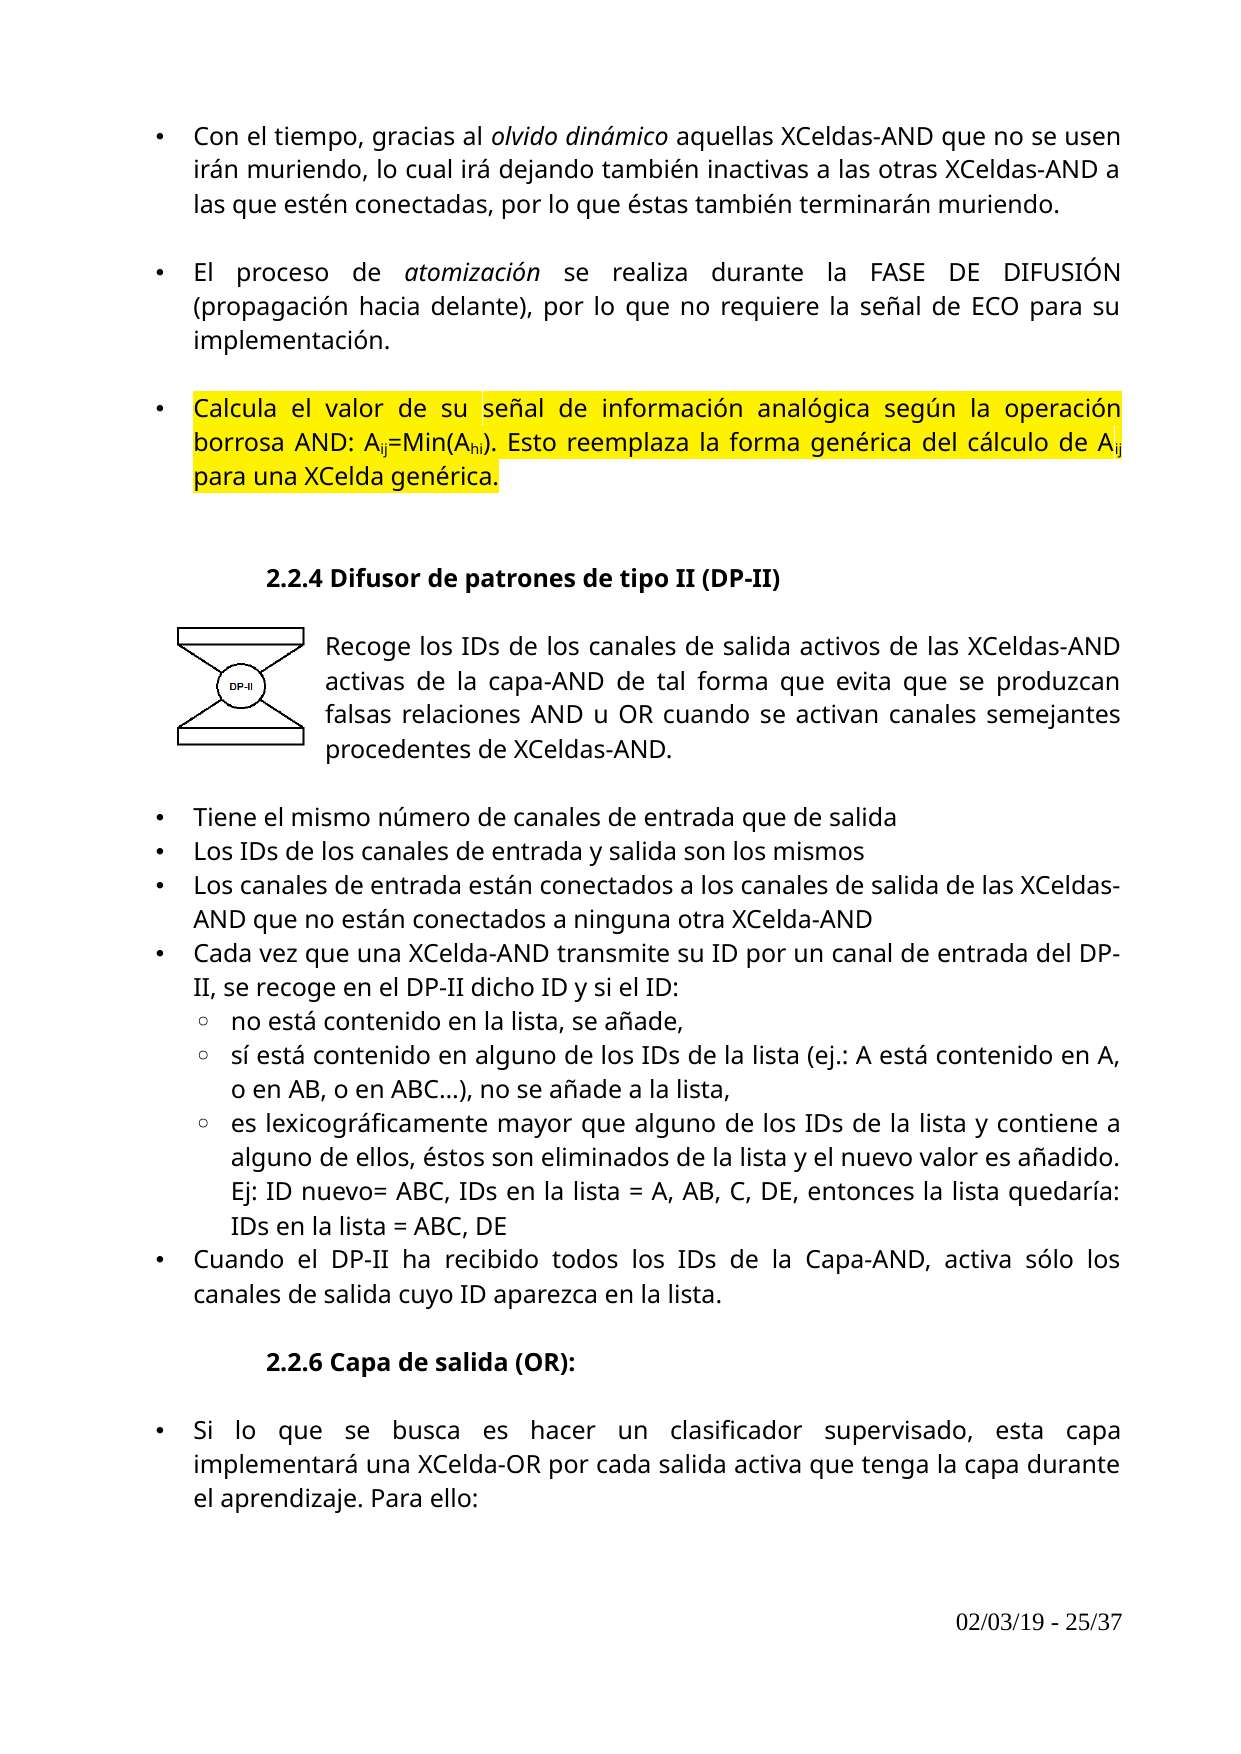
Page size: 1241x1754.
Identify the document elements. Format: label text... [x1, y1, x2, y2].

list Los IDs de los canales de entrada y salida son los mismos [156, 833, 1122, 867]
list Si lo que se busca es hacer un clasificador supervisado, esta capa implementará una XCelda-OR por cada salida activa que tenga la capa durante el aprendizaje. Para ello: [156, 1412, 1122, 1515]
list Cada vez que una XCelda-AND transmite su ID por un canal de entrada del DP-II, se recoge en el DP-II dicho ID y si el ID: [156, 936, 1122, 1004]
list es lexicográficamente mayor que alguno de los IDs de la lista y contiene a alguno de ellos, éstos son eliminados de la lista y el nuevo valor es añadido. Ej: ID nuevo= ABC, IDs en la lista = A, AB, C, DE, entonces la lista quedaría: IDs en la lista = ABC, DE [193, 1106, 1122, 1242]
list Calcula el valor de su señal de información analógica según la operación borrosa AND: Aij=Min(Ahi). Esto reemplaza la forma genérica del cálculo de Aij para una XCelda genérica. [156, 391, 1122, 493]
text 2.2.4 Difusor de patrones de tipo II (DP-II) [118, 561, 1122, 595]
text Recoge los IDs de los canales de salida activos de las XCeldas-AND activas de la capa-AND de tal forma que evita que se produzcan falsas relaciones AND u OR cuando se activan canales semejantes procedentes de XCeldas-AND. [118, 629, 1122, 765]
list Con el tiempo, gracias al olvido dinámico aquellas XCeldas-AND que no se usen irán muriendo, lo cual irá dejando también inactivas a las otras XCeldas-AND a las que estén conectadas, por lo que éstas también terminarán muriendo. [156, 118, 1122, 220]
list sí está contenido en alguno de los IDs de la lista (ej.: A está contenido en A, o en AB, o en ABC…), no se añade a la lista, [193, 1038, 1122, 1106]
list Los canales de entrada están conectados a los canales de salida de las XCeldas-AND que no están conectados a ninguna otra XCelda-AND [156, 867, 1122, 936]
text 2.2.6 Capa de salida (OR): [118, 1344, 1122, 1378]
picture [160, 611, 325, 762]
list no está contenido en la lista, se añade, [193, 1004, 1122, 1038]
list El proceso de atomización se realiza durante la FASE DE DIFUSIÓN (propagación hacia delante), por lo que no requiere la señal de ECO para su implementación. [156, 254, 1122, 357]
list Tiene el mismo número de canales de entrada que de salida [156, 799, 1122, 833]
list Cuando el DP-II ha recibido todos los IDs de la Capa-AND, activa sólo los canales de salida cuyo ID aparezca en la lista. [156, 1242, 1122, 1310]
